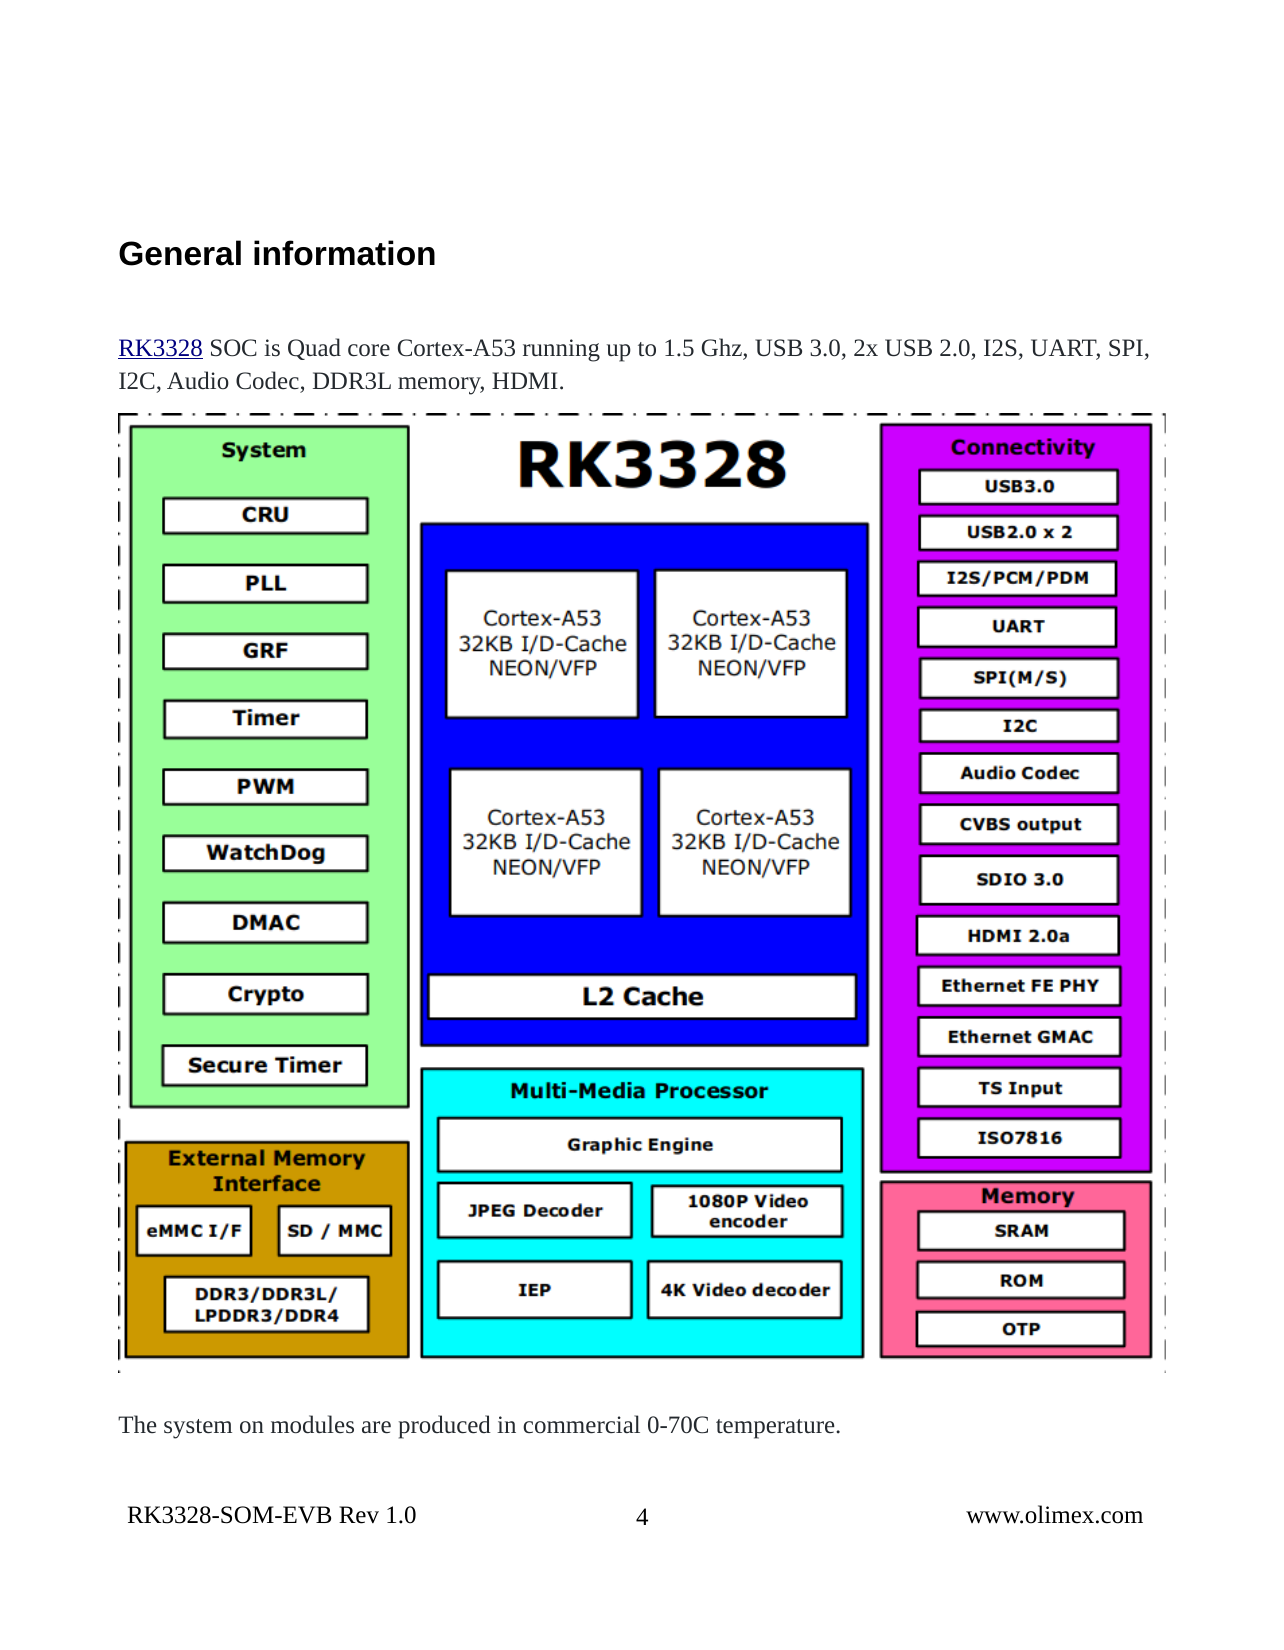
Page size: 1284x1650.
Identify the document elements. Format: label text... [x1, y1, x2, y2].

subtitle General information [118, 234, 1166, 273]
picture [118, 413, 1166, 1373]
text The system on modules are produced in commercial 0-70C temperature. [118, 1373, 1166, 1438]
text RK3328 SOC is Quad core Cortex-A53 running up to 1.5 Ghz, USB 3.0, 2x USB 2.0, I2S, UART, SPI, I2C, Audio Codec, DDR3L memory, HDMI. [118, 333, 1166, 395]
